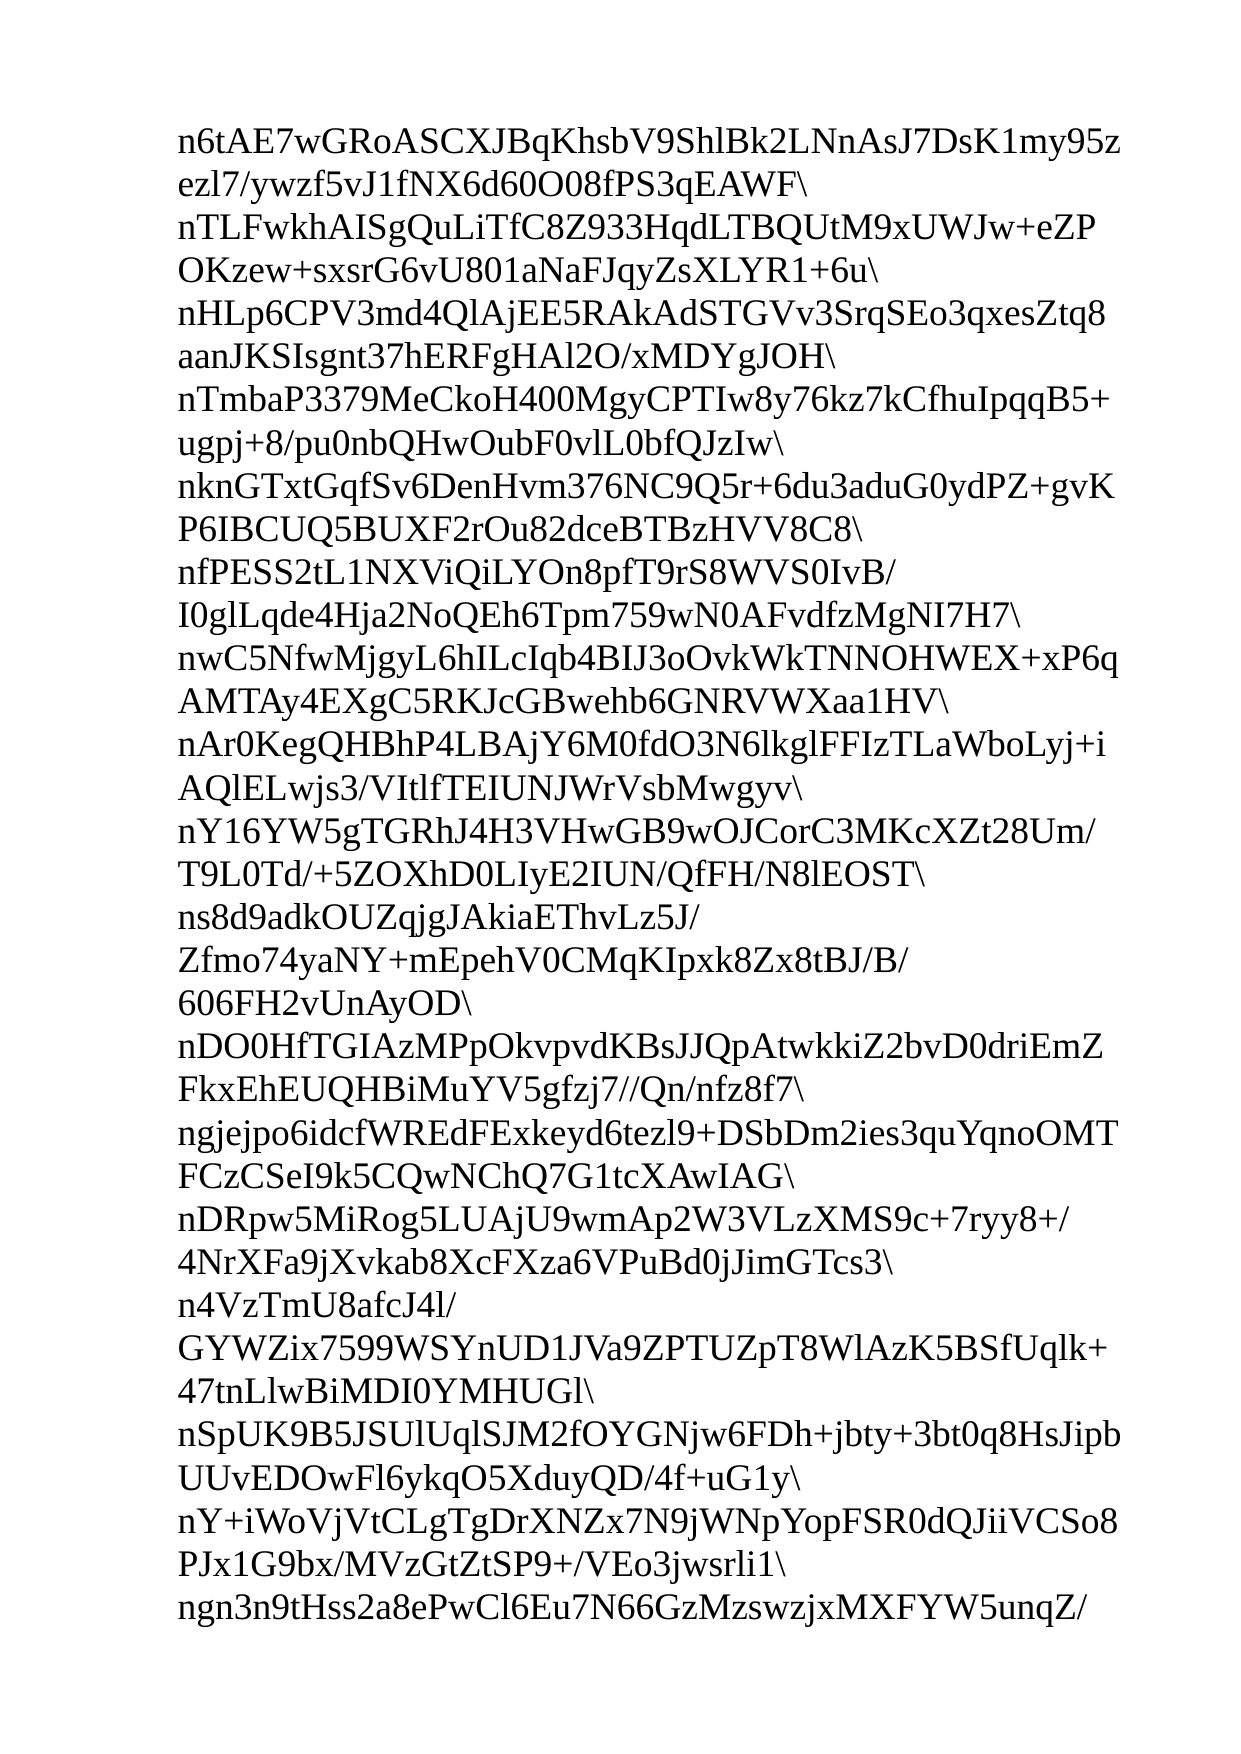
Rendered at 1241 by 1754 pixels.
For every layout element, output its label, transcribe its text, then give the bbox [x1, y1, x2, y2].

list n6tAE7wGRoASCXJBqKhsbV9ShlBk2LNnAsJ7DsK1my95zezl7/ywzf5vJ1fNX6d60O08fPS3qEAWF\nTLFwkhAISgQuLiTfC8Z933HqdLTBQUtM9xUWJw+eZPOKzew+sxsrG6vU801aNaFJqyZsXLYR1+6u\nHLp6CPV3md4QlAjEE5RAkAdSTGVv3SrqSEo3qxesZtq8aanJKSIsgnt37hERFgHAl2O/xMDYgJOH\nTmbaP3379MeCkoH400MgyCPTIw8y76kz7kCfhuIpqqB5+ugpj+8/pu0nbQHwOubF0vlL0bfQJzIw\nknGTxtGqfSv6DenHvm376NC9Q5r+6du3aduG0ydPZ+gvKP6IBCUQ5BUXF2rOu82dceBTBzHVV8C8\nfPESS2tL1NXViQiLYOn8pfT9rS8WVS0IvB/I0glLqde4Hja2NoQEh6Tpm759wN0AFvdfzMgNI7H7\nwC5NfwMjgyL6hILcIqb4BIJ3oOvkWkTNNOHWEX+xP6qAMTAy4EXgC5RKJcGBwehb6GNRVWXaa1HV\nAr0KegQHBhP4LBAjY6M0fdO3N6lkglFFIzTLaWboLyj+iAQlELwjs3/VItlfTEIUNJWrVsbMwgyv\nY16YW5gTGRhJ4H3VHwGB9wOJCorC3MKcXZt28Um/T9L0Td/+5ZOXhD0LIyE2IUN/QfFH/N8lEOST\ns8d9adkOUZqjgJAkiaEThvLz5J/Zfmo74yaNY+mEpehV0CMqKIpxk8Zx8tBJ/B/606FH2vUnAyOD\nDO0HfTGIAzMPpOkvpvdKBsJJQpAtwkkiZ2bvD0driEmZFkxEhEUQHBiMuYV5gfzj7//Qn/nfz8f7\ngjejpo6idcfWREdFExkeyd6tezl9+DSbDm2ies3quYqnoOMTFCzCSeI9k5CQwNChQ7G1tcXAwIAG\nDRpw5MiRog5LUAjU9wmAp2W3VLzXMS9c+7ryy8+/4NrXFa9jXvkab8XcFXza6VPuBd0jJimGTcs3\n4VzTmU8afcJ4l/GYWZix7599WSYnUD1JVa9ZPTUZpT8WlAzK5BSfUqlk+47tnLlwBiMDI0YMHUGl\nSpUK9B5JSUlUqlSJM2fOYGNjw6FDh+jbty+3bt0q8HsJipbUUvEDOwFl6ykqO5XduyQD/4f+uG1y\nY+iWoVjVtCLgTgDrXNZx7N9jWNpYopFSR0dQJiiVCSo8PJx1G9bx/MVzGtZtSP9+/VEo3jwsrli1\ngn3n9tHss2a8ePwCl6Eu7N66GzMzswzjxMXFYW5unqZ/ [177, 118, 1122, 1627]
